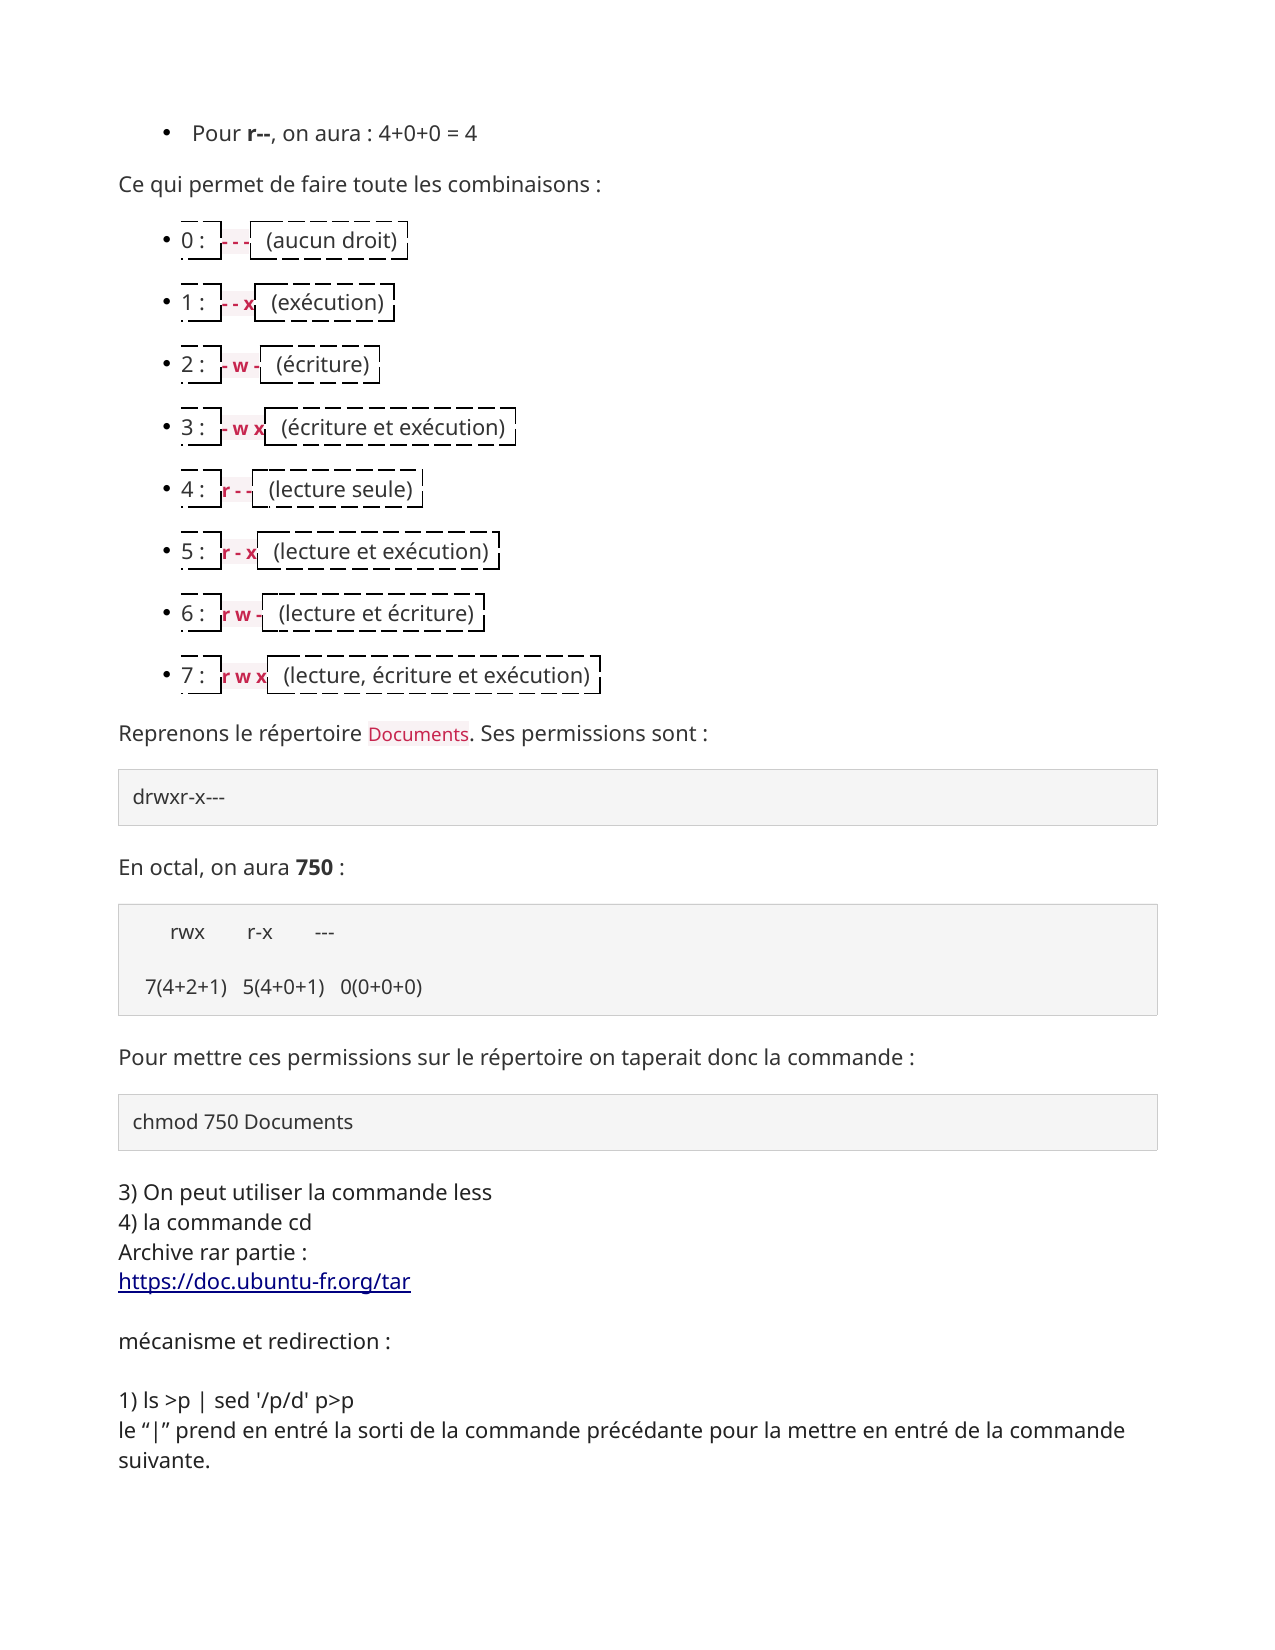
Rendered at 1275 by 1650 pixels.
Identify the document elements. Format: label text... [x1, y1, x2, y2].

text 4) la commande cd [118, 1207, 1157, 1237]
text Ce qui permet de faire toute les combinaisons : [118, 169, 1157, 199]
text drwxr-x--- [119, 770, 1157, 825]
text https://doc.ubuntu-fr.org/tar [118, 1266, 1157, 1296]
list 5 : r - x (lecture et exécution) [162, 531, 1157, 570]
text 3) On peut utiliser la commande less [118, 1177, 1157, 1207]
list 2 : - w - (écriture) [162, 345, 1157, 384]
text rwx r-x --- [119, 905, 1157, 946]
text 1) ls >p | sed '/p/d' p>p [118, 1386, 1157, 1415]
text mécanisme et redirection : [118, 1326, 1157, 1356]
text En octal, on aura 750 : [118, 852, 1157, 882]
text Pour mettre ces permissions sur le répertoire on taperait donc la commande : [118, 1042, 1157, 1072]
list Pour r--, on aura : 4+0+0 = 4 [162, 118, 1157, 148]
text 7(4+2+1) 5(4+0+1) 0(0+0+0) [119, 959, 1157, 1015]
list 3 : - w x (écriture et exécution) [162, 407, 1157, 446]
list 4 : r - - (lecture seule) [162, 469, 1157, 508]
text Archive rar partie : [118, 1237, 1157, 1266]
text chmod 750 Documents [119, 1095, 1157, 1150]
list 6 : r w - (lecture et écriture) [162, 593, 1157, 632]
list 7 : r w x (lecture, écriture et exécution) [162, 655, 1157, 694]
text le “|” prend en entré la sorti de la commande précédante pour la mettre en entré de la commande suivante. [118, 1415, 1157, 1475]
list 0 : - - - (aucun droit) [162, 221, 1157, 259]
text Reprenons le répertoire Documents. Ses permissions sont : [118, 717, 1157, 747]
list 1 : - - x (exécution) [162, 283, 1157, 322]
